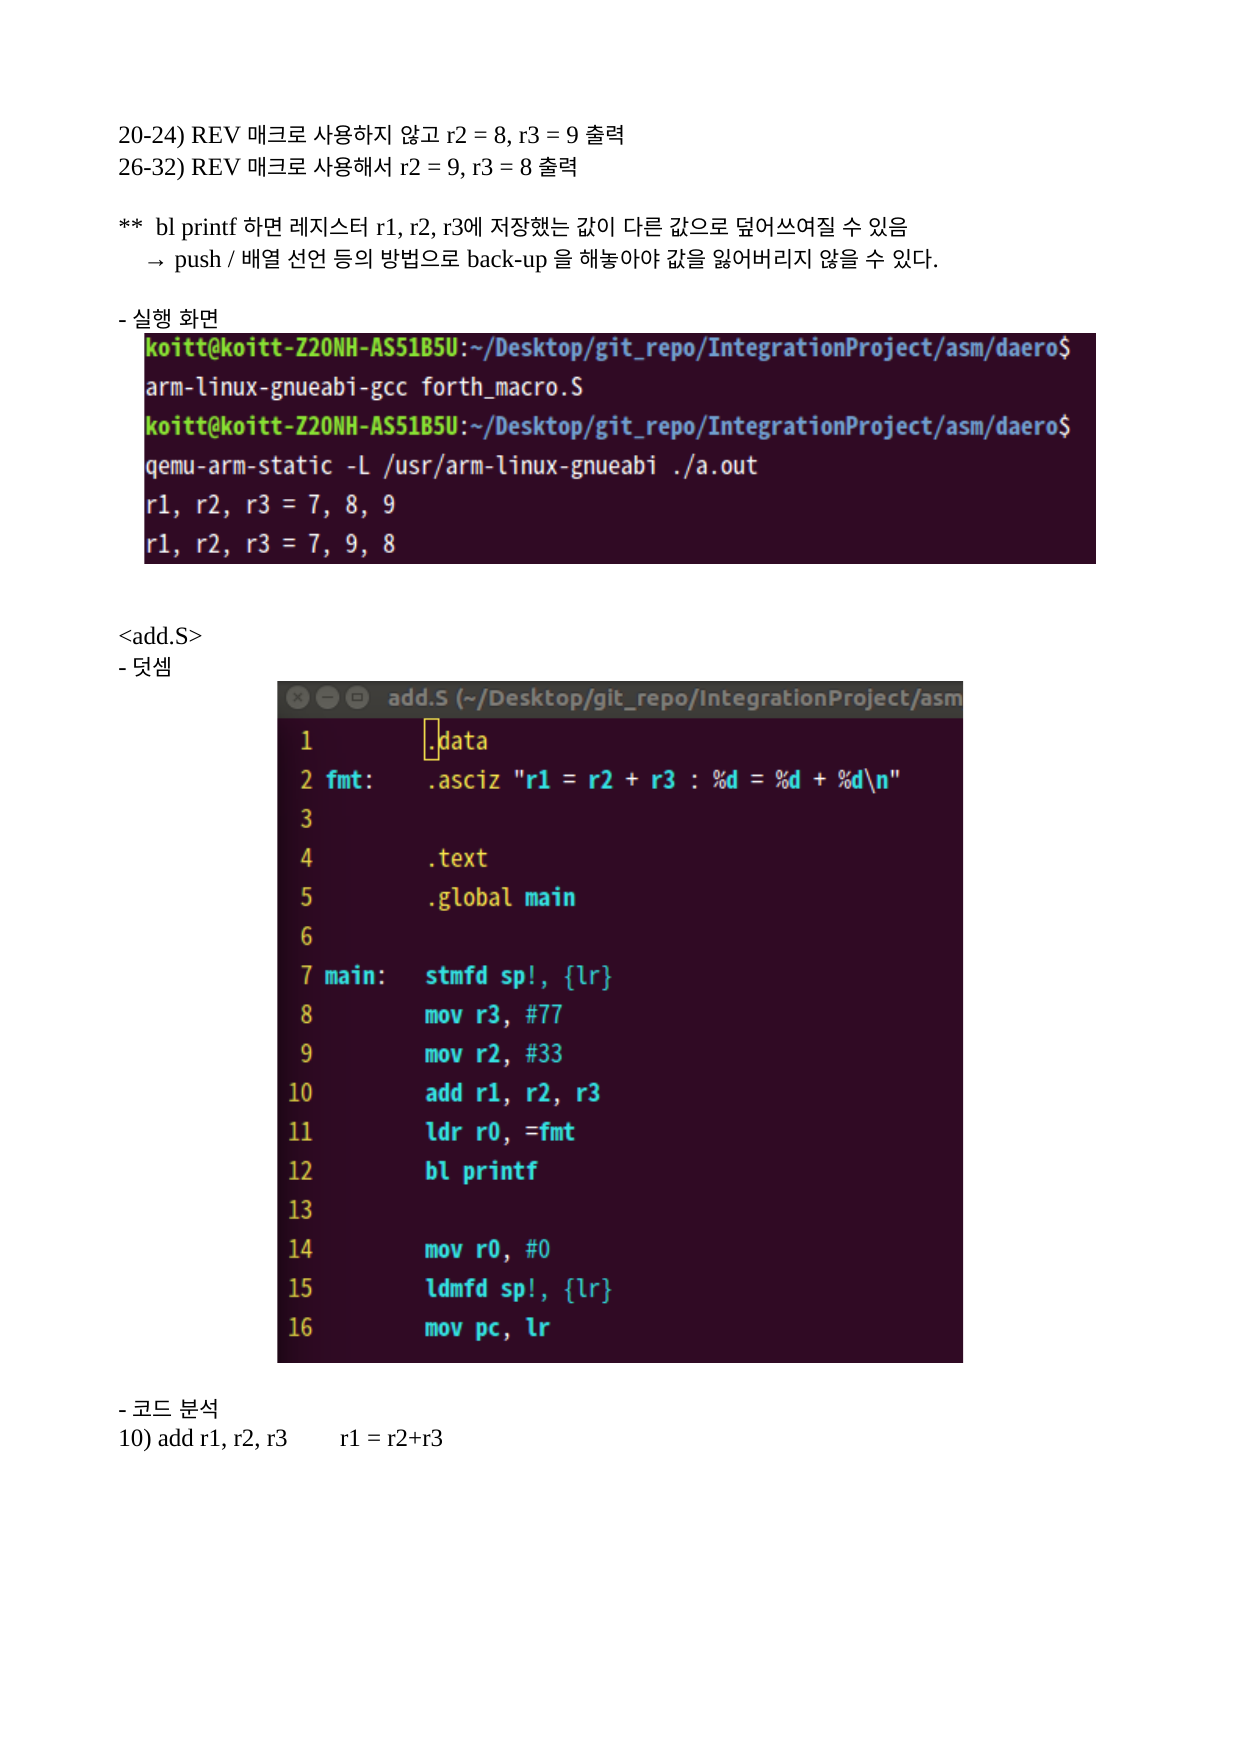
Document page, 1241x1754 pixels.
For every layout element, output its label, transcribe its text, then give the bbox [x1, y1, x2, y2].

text 26-32) REV 매크로 사용해서 r2 = 9, r3 = 8 출력 [118, 150, 1122, 181]
text ** bl printf 하면 레지스터 r1, r2, r3에 저장했는 값이 다른 값으로 덮어쓰여질 수 있음 [118, 210, 1122, 242]
text - 코드 분석 [118, 1392, 1122, 1423]
text 20-24) REV 매크로 사용하지 않고 r2 = 8, r3 = 9 출력 [118, 118, 1122, 150]
text - 덧셈 [118, 650, 1122, 682]
picture [144, 333, 1096, 564]
text - 실행 화면 [118, 302, 1122, 334]
text → push / 배열 선언 등의 방법으로 back-up 을 해놓아야 값을 잃어버리지 않을 수 있다. [118, 242, 1122, 273]
text 10) add r1, r2, r3 r1 = r2+r3 [118, 1423, 1122, 1452]
picture [277, 681, 964, 1363]
text <add.S> [118, 621, 1122, 650]
